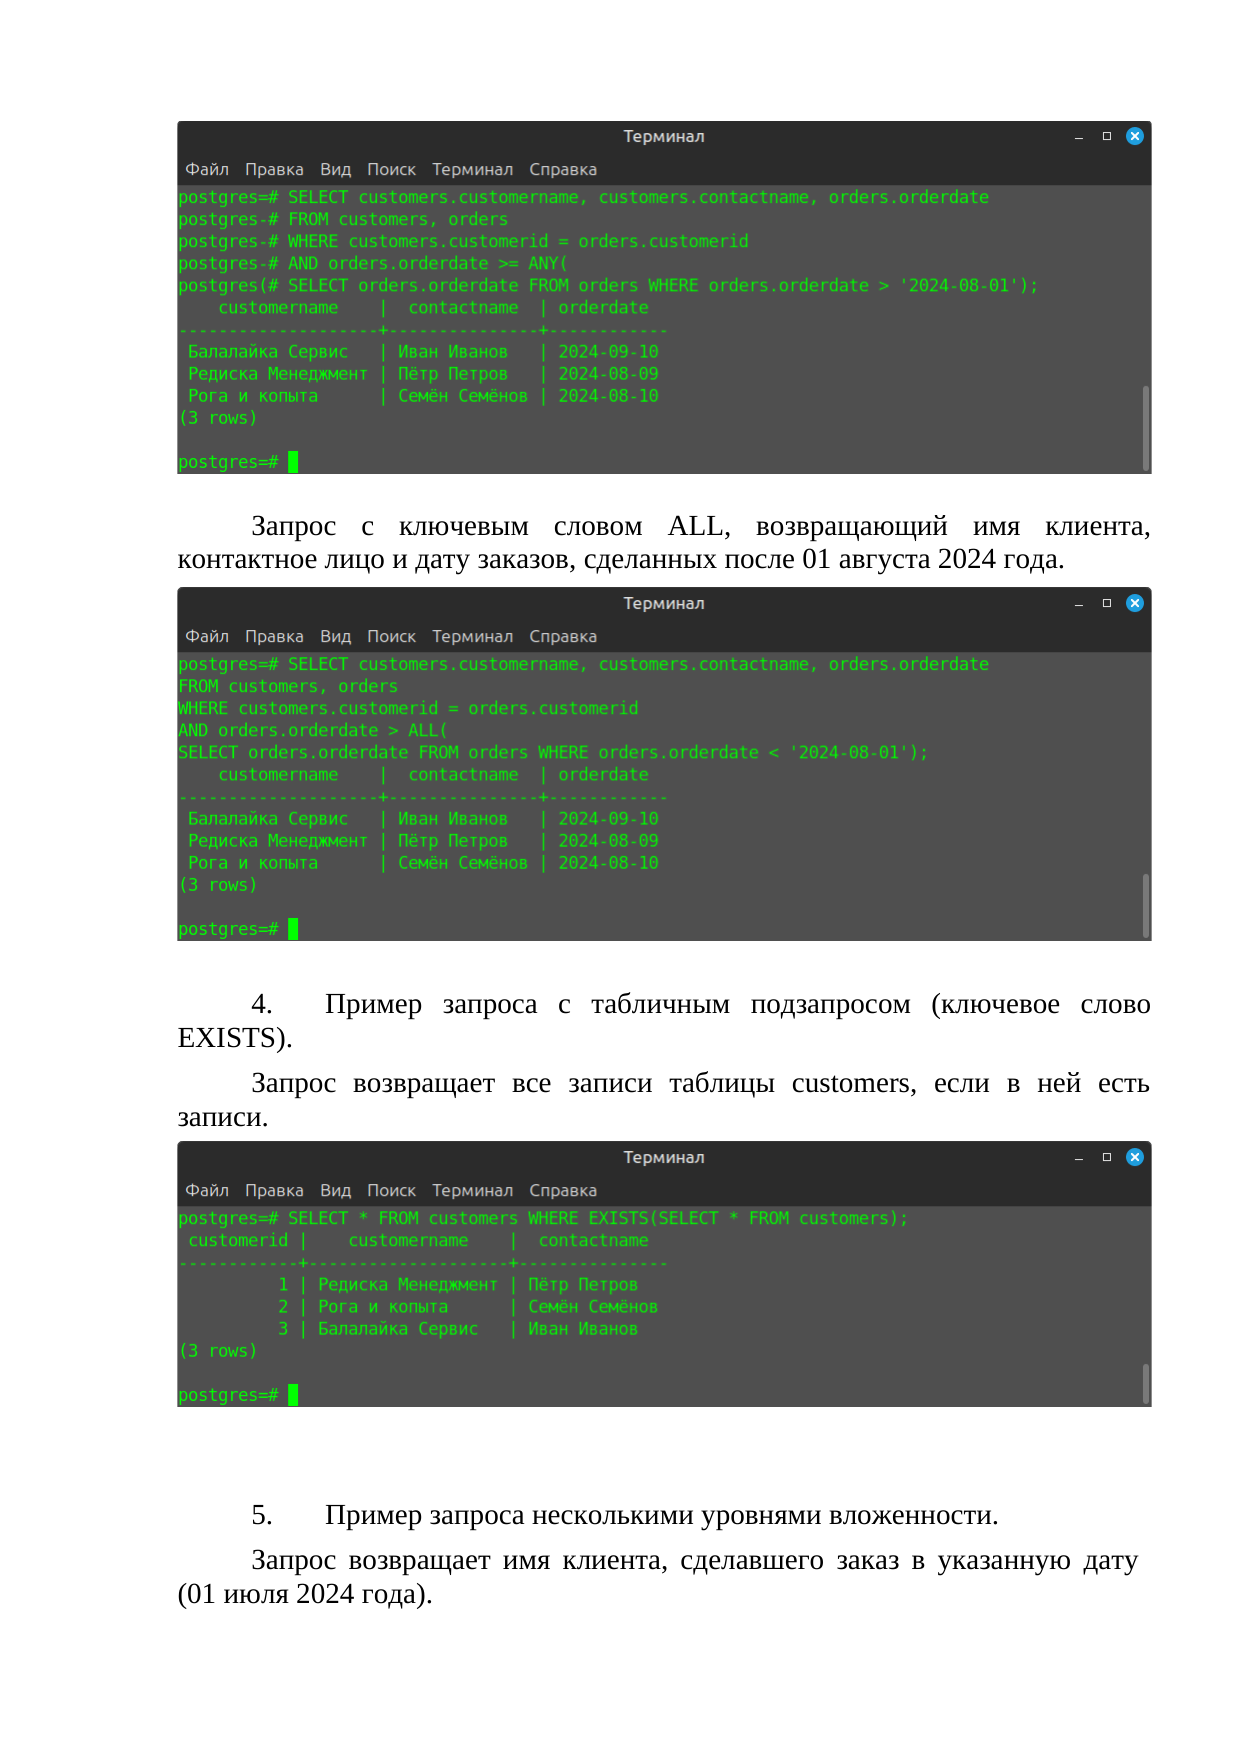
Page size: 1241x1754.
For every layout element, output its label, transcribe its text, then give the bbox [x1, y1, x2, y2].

picture [177, 1141, 1152, 1407]
list Пример запроса несколькими уровнями вложенности. [177, 1497, 1152, 1531]
picture [177, 587, 1152, 941]
text Запрос с ключевым словом ALL, возвращающий имя клиента, контактное лицо и дату заказов, сделанных после 01 августа 2024 года. [177, 508, 1152, 575]
list Пример запроса с табличным подзапросом (ключевое слово EXISTS). [177, 986, 1152, 1053]
picture [177, 121, 1152, 474]
text Запрос возвращает имя клиента, сделавшего заказ в указанную дату (01 июля 2024 года). [177, 1542, 1152, 1609]
text Запрос возвращает все записи таблицы customers, если в ней есть записи. [177, 1065, 1152, 1132]
